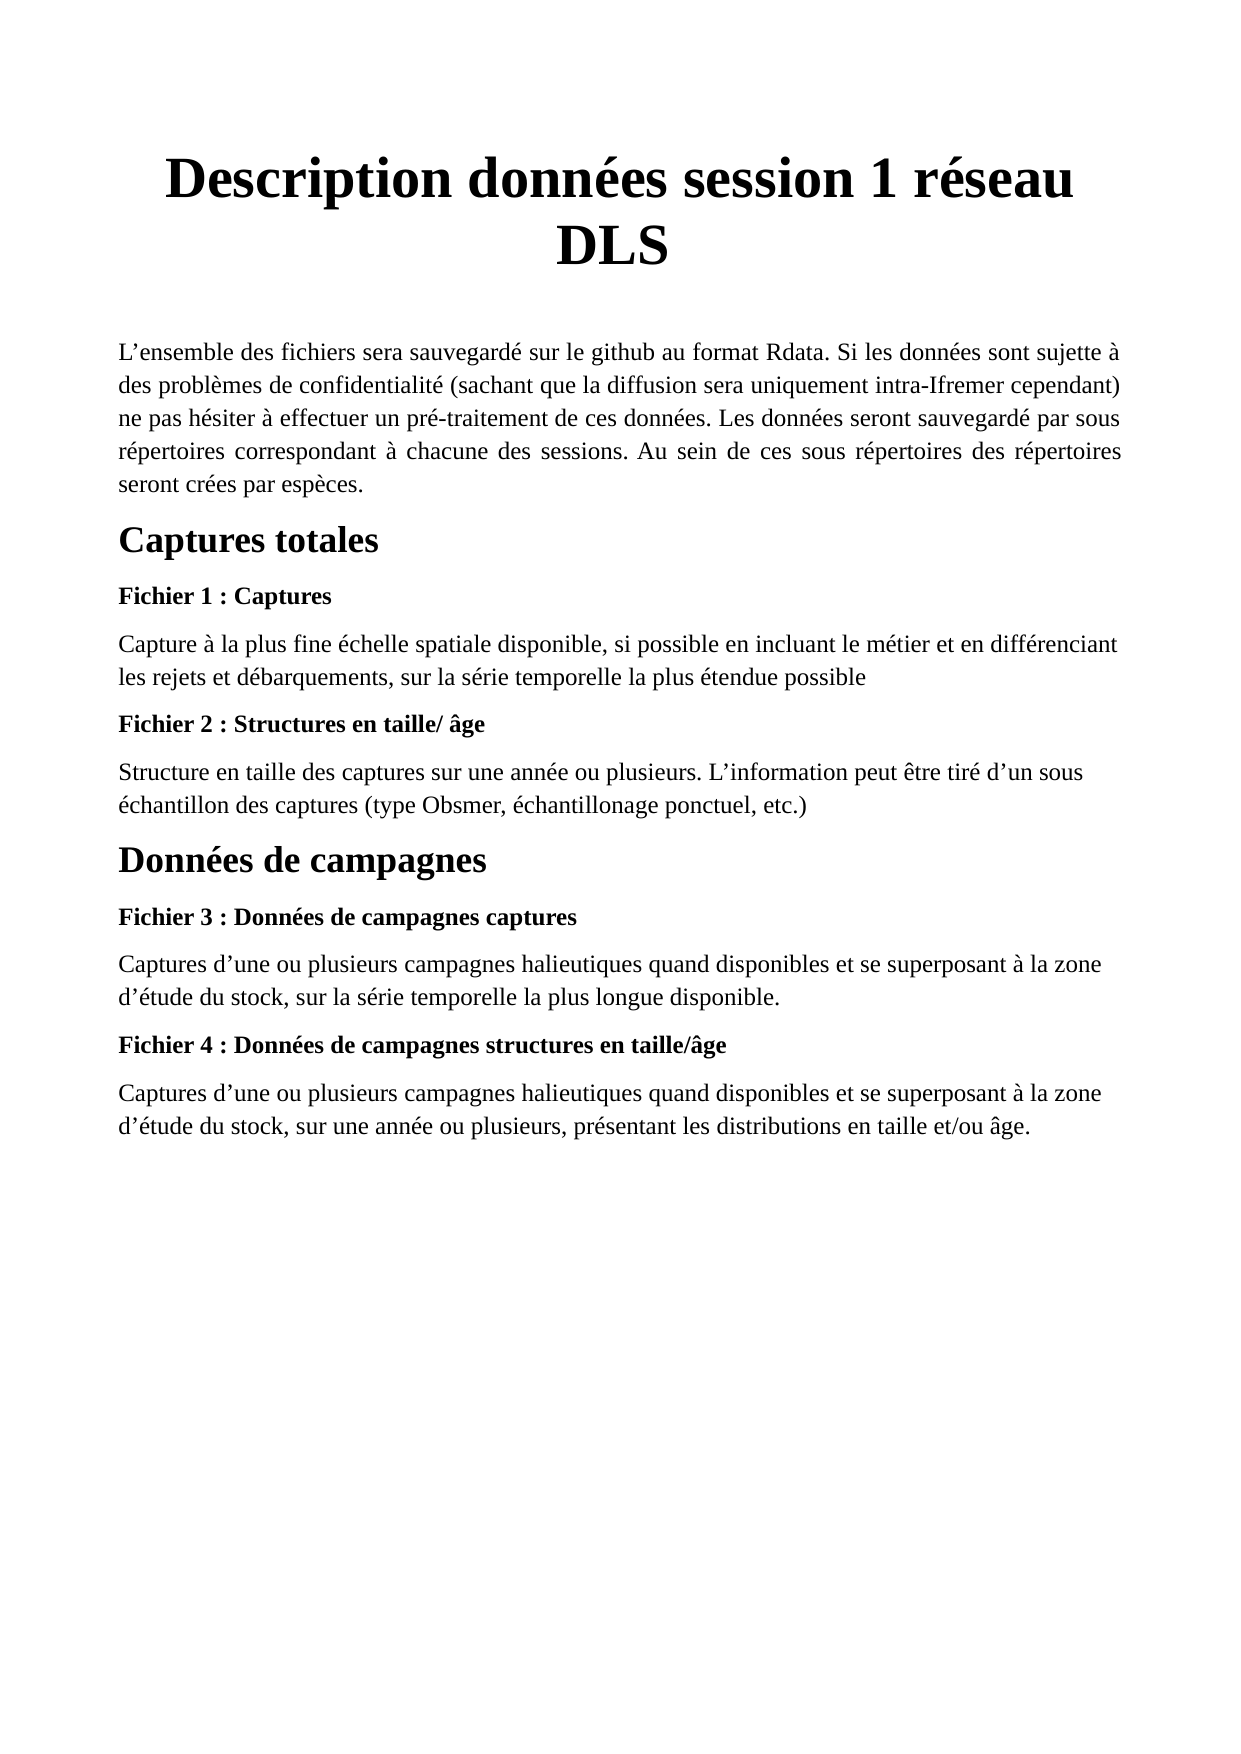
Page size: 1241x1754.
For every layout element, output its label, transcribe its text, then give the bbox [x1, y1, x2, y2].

text Captures totales [118, 517, 1122, 560]
text Capture à la plus fine échelle spatiale disponible, si possible en incluant le métier et en différenciant les rejets et débarquements, sur la série temporelle la plus étendue possible [118, 629, 1122, 691]
text Fichier 2 : Structures en taille/ âge [118, 709, 1122, 738]
text Fichier 1 : Captures [118, 581, 1122, 610]
text Fichier 4 : Données de campagnes structures en taille/âge [118, 1030, 1122, 1059]
text Données de campagnes [118, 838, 1122, 881]
text Captures d’une ou plusieurs campagnes halieutiques quand disponibles et se superposant à la zone d’étude du stock, sur la série temporelle la plus longue disponible. [118, 949, 1122, 1011]
text Structure en taille des captures sur une année ou plusieurs. L’information peut être tiré d’un sous échantillon des captures (type Obsmer, échantillonage ponctuel, etc.) [118, 757, 1122, 819]
text Fichier 3 : Données de campagnes captures [118, 902, 1122, 931]
title Description données session 1 réseau DLS [118, 143, 1122, 277]
text Captures d’une ou plusieurs campagnes halieutiques quand disponibles et se superposant à la zone d’étude du stock, sur une année ou plusieurs, présentant les distributions en taille et/ou âge. [118, 1078, 1122, 1139]
text L’ensemble des fichiers sera sauvegardé sur le github au format Rdata. Si les données sont sujette à des problèmes de confidentialité (sachant que la diffusion sera uniquement intra-Ifremer cependant) ne pas hésiter à effectuer un pré-traitement de ces données. Les données seront sauvegardé par sous répertoires correspondant à chacune des sessions. Au sein de ces sous répertoires des répertoires seront crées par espèces. [118, 337, 1122, 498]
